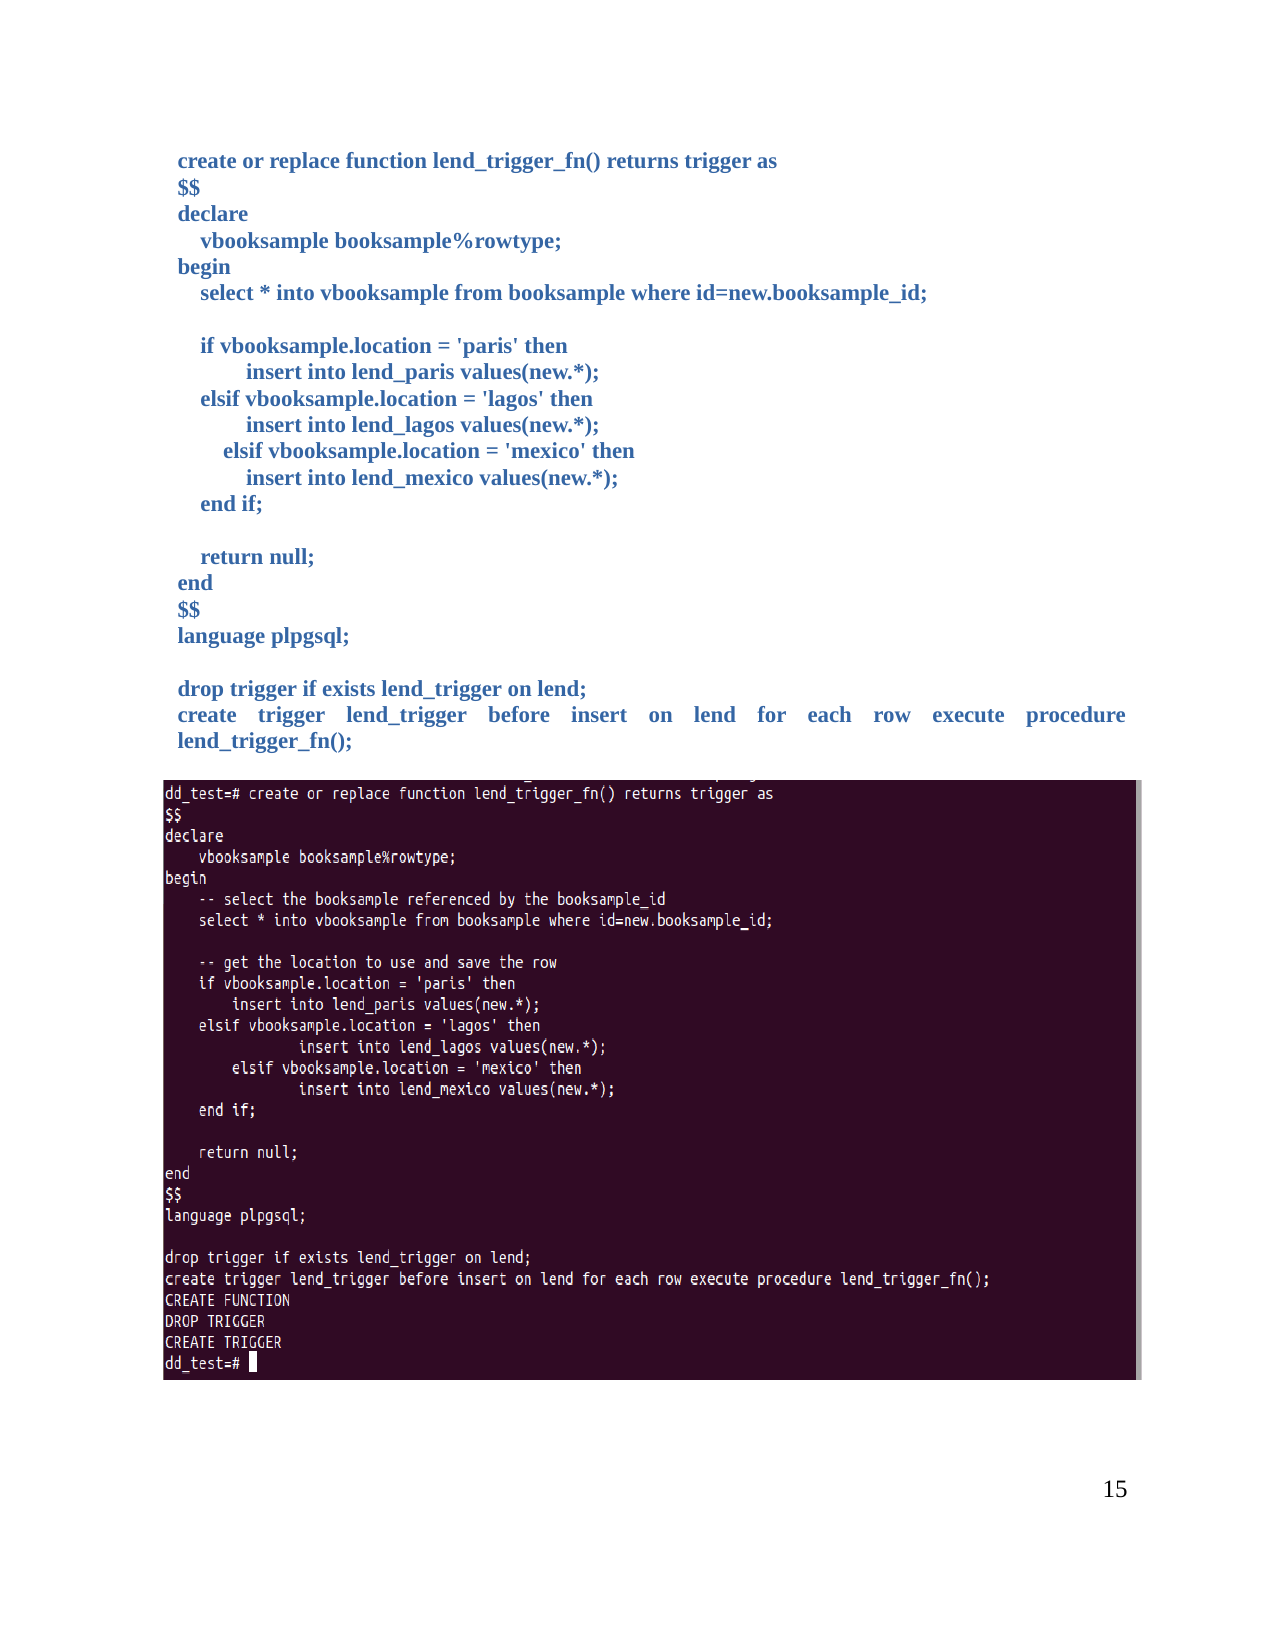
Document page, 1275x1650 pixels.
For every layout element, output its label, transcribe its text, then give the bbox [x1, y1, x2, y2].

text declare [177, 200, 1127, 227]
text create or replace function lend_trigger_fn() returns trigger as [177, 148, 1127, 174]
text vbooksample booksample%rowtype; [177, 227, 1127, 253]
text insert into lend_mexico values(new.*); [177, 464, 1127, 490]
text $$ [177, 174, 1127, 200]
text return null; [177, 543, 1127, 569]
text $$ [177, 596, 1127, 622]
text begin [177, 253, 1127, 279]
picture [163, 780, 1142, 1380]
text drop trigger if exists lend_trigger on lend; [177, 675, 1127, 701]
text create trigger lend_trigger before insert on lend for each row execute procedure lend_trigger_fn(); [177, 701, 1127, 754]
text elsif vbooksample.location = 'mexico' then [177, 437, 1127, 464]
text elsif vbooksample.location = 'lagos' then [177, 385, 1127, 411]
text end if; [177, 490, 1127, 517]
text language plpgsql; [177, 622, 1127, 648]
text insert into lend_paris values(new.*); [177, 358, 1127, 385]
text end [177, 569, 1127, 596]
text if vbooksample.location = 'paris' then [177, 332, 1127, 358]
text select * into vbooksample from booksample where id=new.booksample_id; [177, 279, 1127, 306]
text insert into lend_lagos values(new.*); [177, 411, 1127, 437]
